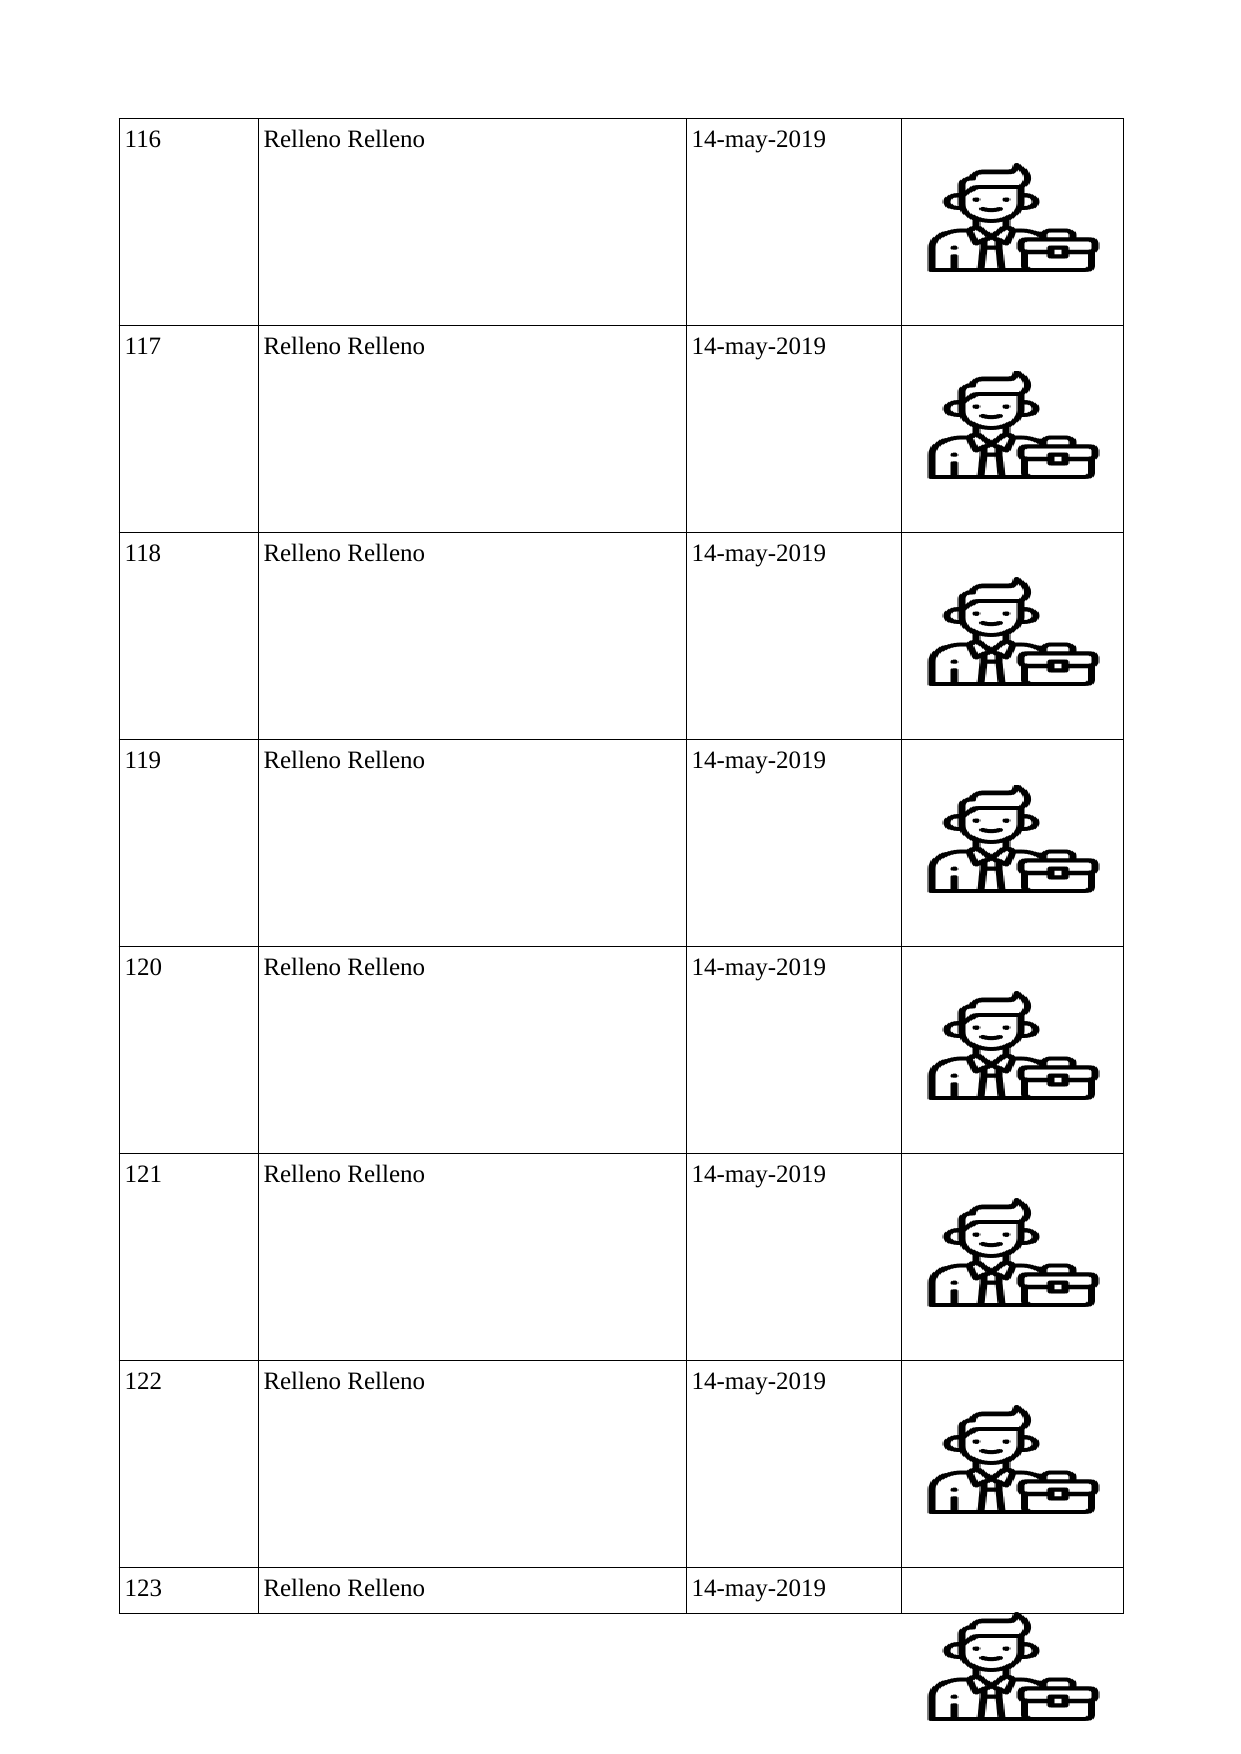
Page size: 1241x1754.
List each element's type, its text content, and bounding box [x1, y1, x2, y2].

table_cell 14-may-2019 [687, 740, 901, 946]
picture [919, 163, 1109, 272]
table_cell Relleno Relleno [259, 533, 686, 739]
table_cell 14-may-2019 [687, 533, 901, 739]
table_cell Relleno Relleno [259, 119, 686, 325]
table_cell 117 [120, 326, 258, 532]
table_cell a [902, 947, 1123, 1153]
table_cell 14-may-2019 [687, 1154, 901, 1360]
table_cell Relleno Relleno [259, 947, 686, 1153]
table_cell a [902, 1361, 1123, 1567]
table_cell Relleno Relleno [259, 740, 686, 946]
table_cell Relleno Relleno [259, 1154, 686, 1360]
table_cell Relleno Relleno [259, 326, 686, 532]
picture [919, 785, 1109, 893]
picture [919, 1198, 1109, 1307]
picture [919, 371, 1109, 479]
table_cell [14, 325, 119, 532]
picture [919, 991, 1109, 1100]
table_cell [902, 740, 1123, 892]
table_cell 14-may-2019 [687, 1361, 901, 1567]
table_cell [14, 739, 119, 946]
table_cell Relleno Relleno [259, 1568, 686, 1613]
table_cell Relleno Relleno [259, 1361, 686, 1567]
table_cell 118 [120, 533, 258, 739]
table_cell [14, 946, 119, 1153]
table_cell [14, 532, 119, 739]
table_cell 123 [120, 1568, 258, 1613]
table_cell 14-may-2019 [687, 1568, 901, 1613]
table_cell a [902, 119, 1123, 325]
table_cell 14-may-2019 [687, 119, 901, 325]
table_cell 14-may-2019 [687, 947, 901, 1153]
picture [919, 577, 1109, 686]
table_cell 121 [120, 1154, 258, 1360]
table_cell 120 [120, 947, 258, 1153]
table_cell a [902, 893, 1123, 946]
picture [919, 1405, 1109, 1514]
picture [919, 1612, 1109, 1721]
table_cell [902, 326, 1123, 478]
table_cell [14, 1153, 119, 1360]
table_cell [902, 1568, 1123, 1613]
table_cell 14-may-2019 [687, 326, 901, 532]
table_cell 116 [120, 119, 258, 325]
table_cell a [902, 533, 1123, 739]
table_cell 122 [120, 1361, 258, 1567]
table_cell [14, 1360, 119, 1567]
table_cell a [902, 479, 1123, 532]
table_cell 119 [120, 740, 258, 946]
table_cell [14, 118, 119, 325]
table_cell a [902, 1154, 1123, 1360]
table_cell [14, 1567, 119, 1613]
